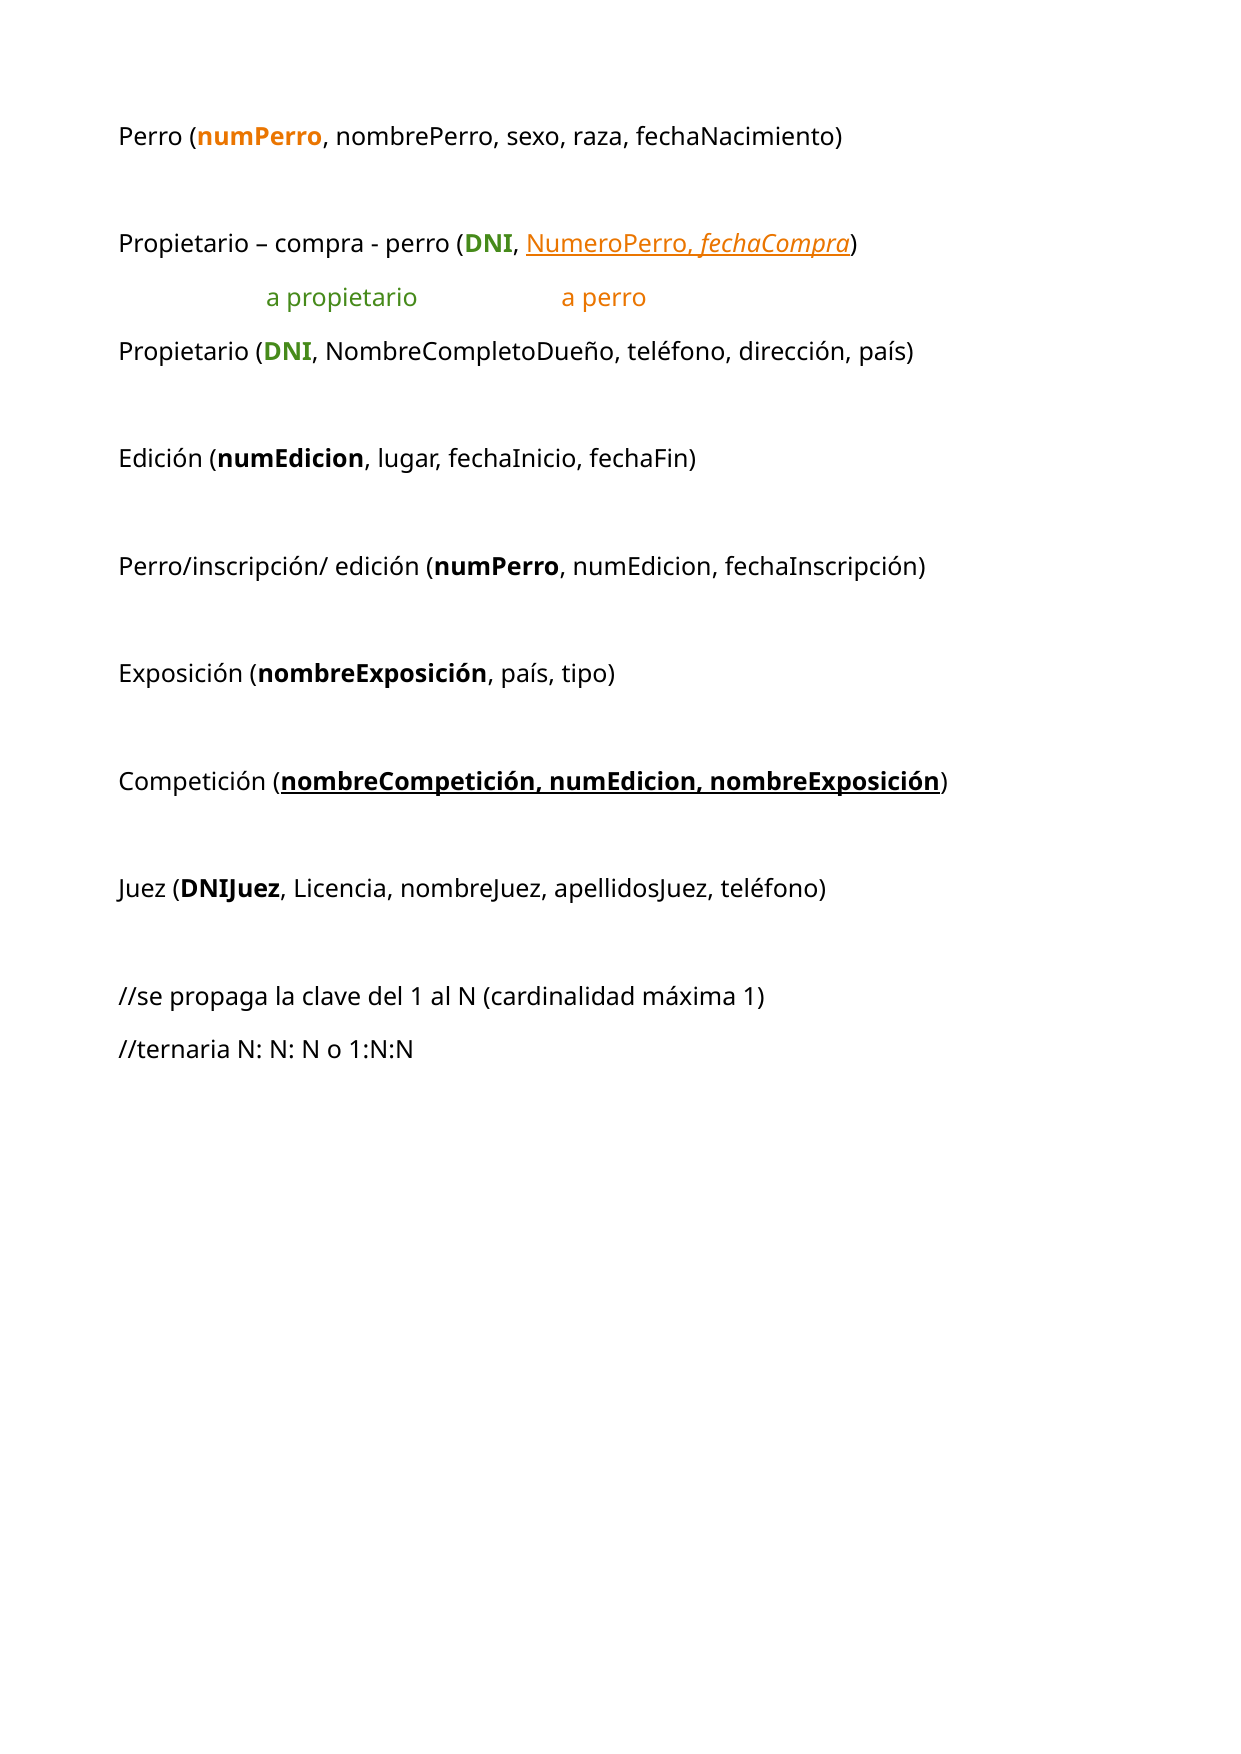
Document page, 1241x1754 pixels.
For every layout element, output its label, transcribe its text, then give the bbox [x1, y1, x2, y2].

text //se propaga la clave del 1 al N (cardinalidad máxima 1) [118, 978, 1122, 1012]
text //ternaria N: N: N o 1:N:N [118, 1032, 1122, 1066]
text Juez (DNIJuez, Licencia, nombreJuez, apellidosJuez, teléfono) [118, 871, 1122, 905]
text Propietario (DNI, NombreCompletoDueño, teléfono, dirección, país) [118, 333, 1122, 367]
text Competición (nombreCompetición, numEdicion, nombreExposición) [118, 763, 1122, 797]
text Perro (numPerro, nombrePerro, sexo, raza, fechaNacimiento) [118, 118, 1122, 152]
text Perro/inscripción/ edición (numPerro, numEdicion, fechaInscripción) [118, 548, 1122, 582]
text Edición (numEdicion, lugar, fechaInicio, fechaFin) [118, 441, 1122, 475]
text Exposición (nombreExposición, país, tipo) [118, 656, 1122, 690]
text a propietario a perro [118, 279, 1122, 313]
text Propietario – compra - perro (DNI, NumeroPerro, fechaCompra) [118, 226, 1122, 260]
